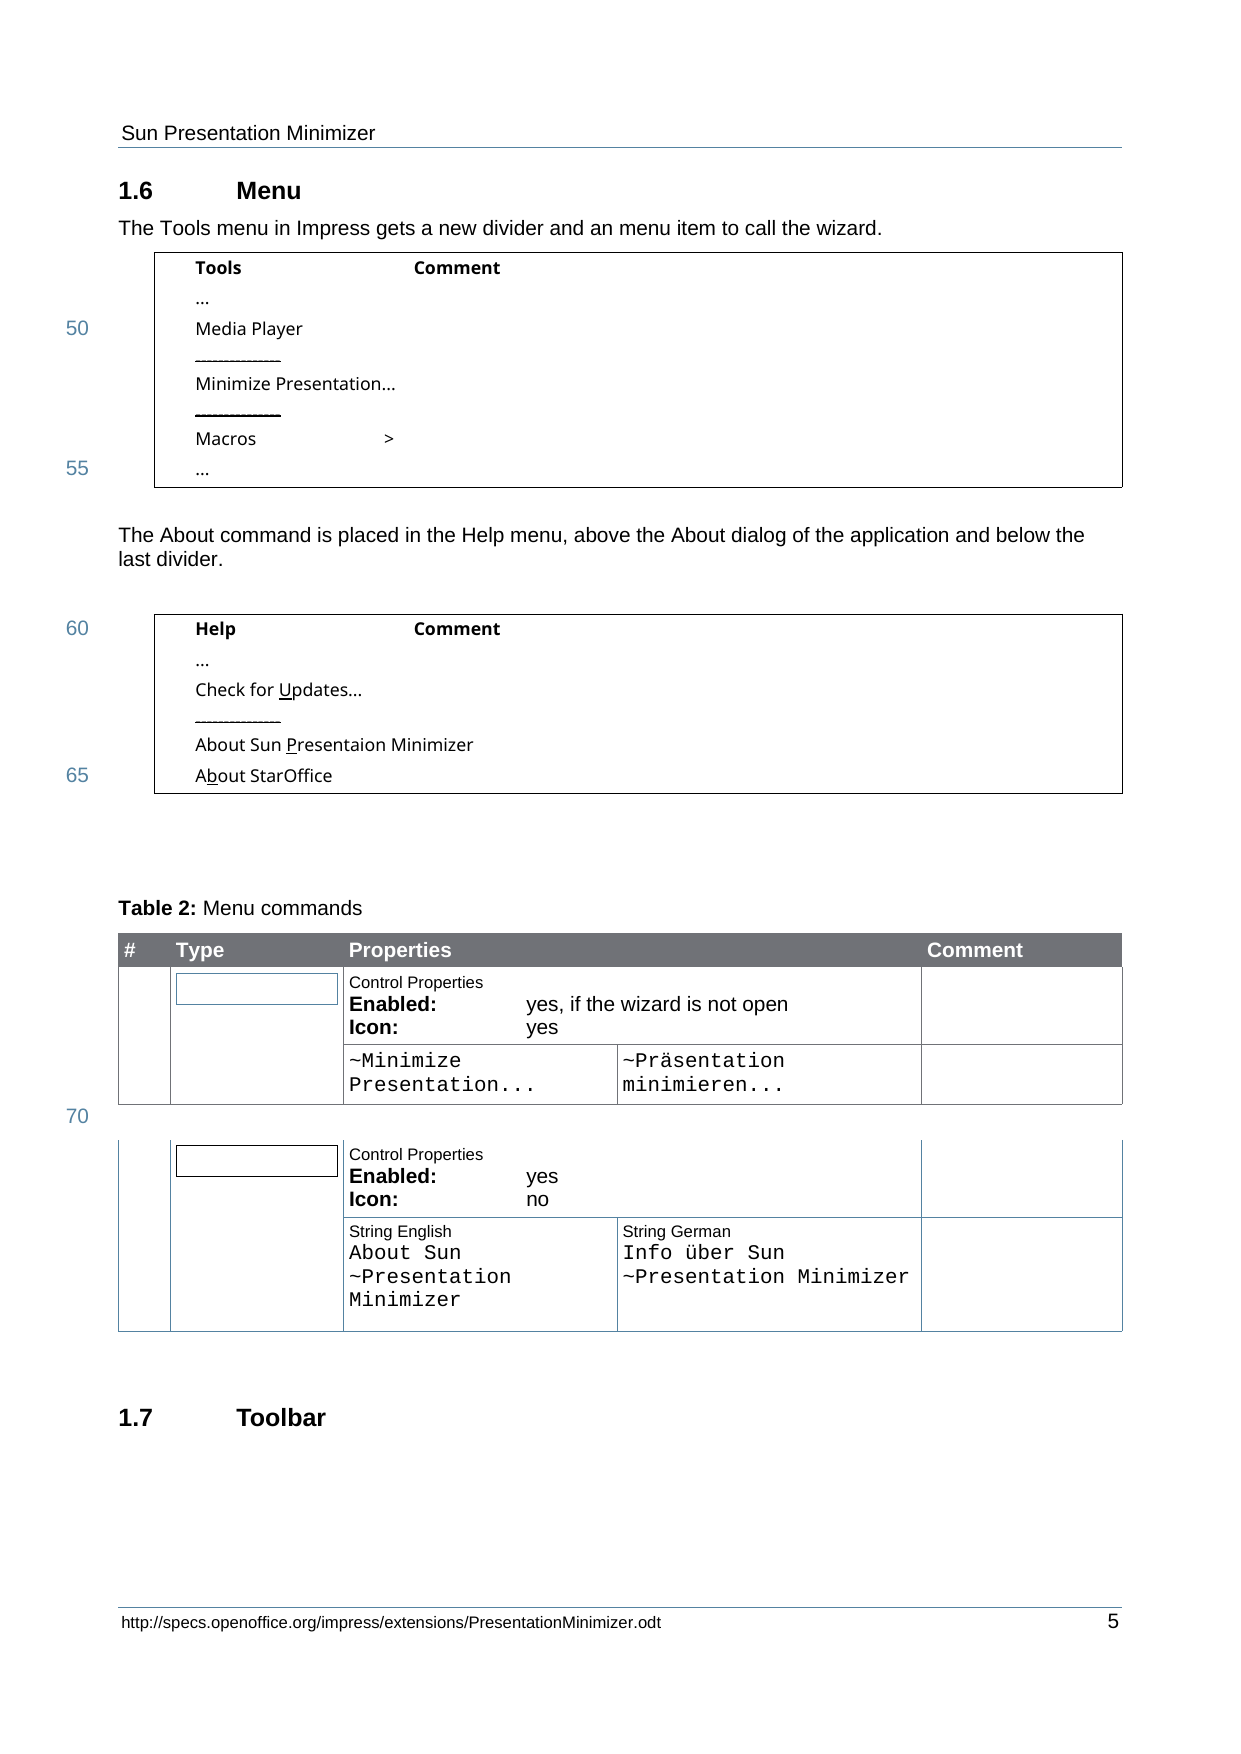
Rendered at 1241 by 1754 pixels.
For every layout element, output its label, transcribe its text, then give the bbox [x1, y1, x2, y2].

table_header [922, 1140, 1122, 1217]
table_cell String German Info über Sun ~Presentation Minimizer [618, 1218, 921, 1331]
text Media Player [155, 310, 1122, 341]
table_header Control Properties Enabled: yes Icon: no [344, 1140, 921, 1217]
table_header [171, 1140, 343, 1331]
text About Sun Presentaion Minimizer [155, 727, 1122, 757]
text The Tools menu in Impress gets a new divider and an menu item to call the wizard. [118, 216, 1122, 240]
title Help Comment [155, 615, 1122, 641]
table_cell [922, 1045, 1122, 1104]
table_cell ~Präsentation minimieren... [618, 1045, 921, 1104]
title Tools Comment [155, 253, 1122, 279]
table_header [922, 967, 1122, 1044]
text ... [155, 451, 1122, 487]
table_header Control Properties Enabled: yes, if the wizard is not open Icon: yes [344, 967, 921, 1044]
text Table 2: Menu commands [118, 897, 1122, 920]
text The About command is placed in the Help menu, above the About dialog of the application and below the last divider. [118, 524, 1122, 570]
table_cell <#> [119, 967, 170, 1104]
table_cell String English About Sun ~Presentation Minimizer [344, 1218, 617, 1331]
table_header # [118, 933, 170, 967]
text Minimize Presentation... [155, 365, 1122, 395]
table_header Type [170, 933, 343, 967]
table_header Properties [343, 933, 921, 967]
text --------------- [155, 341, 1122, 365]
subtitle Toolbar [118, 1403, 1122, 1431]
text About StarOffice [155, 757, 1122, 793]
text --------------- [155, 702, 1122, 727]
text --------------- [155, 396, 1122, 420]
subtitle Menu [118, 177, 1122, 205]
text ... [155, 280, 1122, 310]
table_cell [922, 1218, 1122, 1331]
table_cell ~Minimize Presentation... [344, 1045, 617, 1104]
table_header <#> [119, 1140, 170, 1331]
text ... [155, 641, 1122, 671]
table_cell [171, 967, 343, 1104]
text Macros > [155, 420, 1122, 450]
table_header Comment [921, 933, 1122, 967]
text Check for Updates... [155, 672, 1122, 702]
